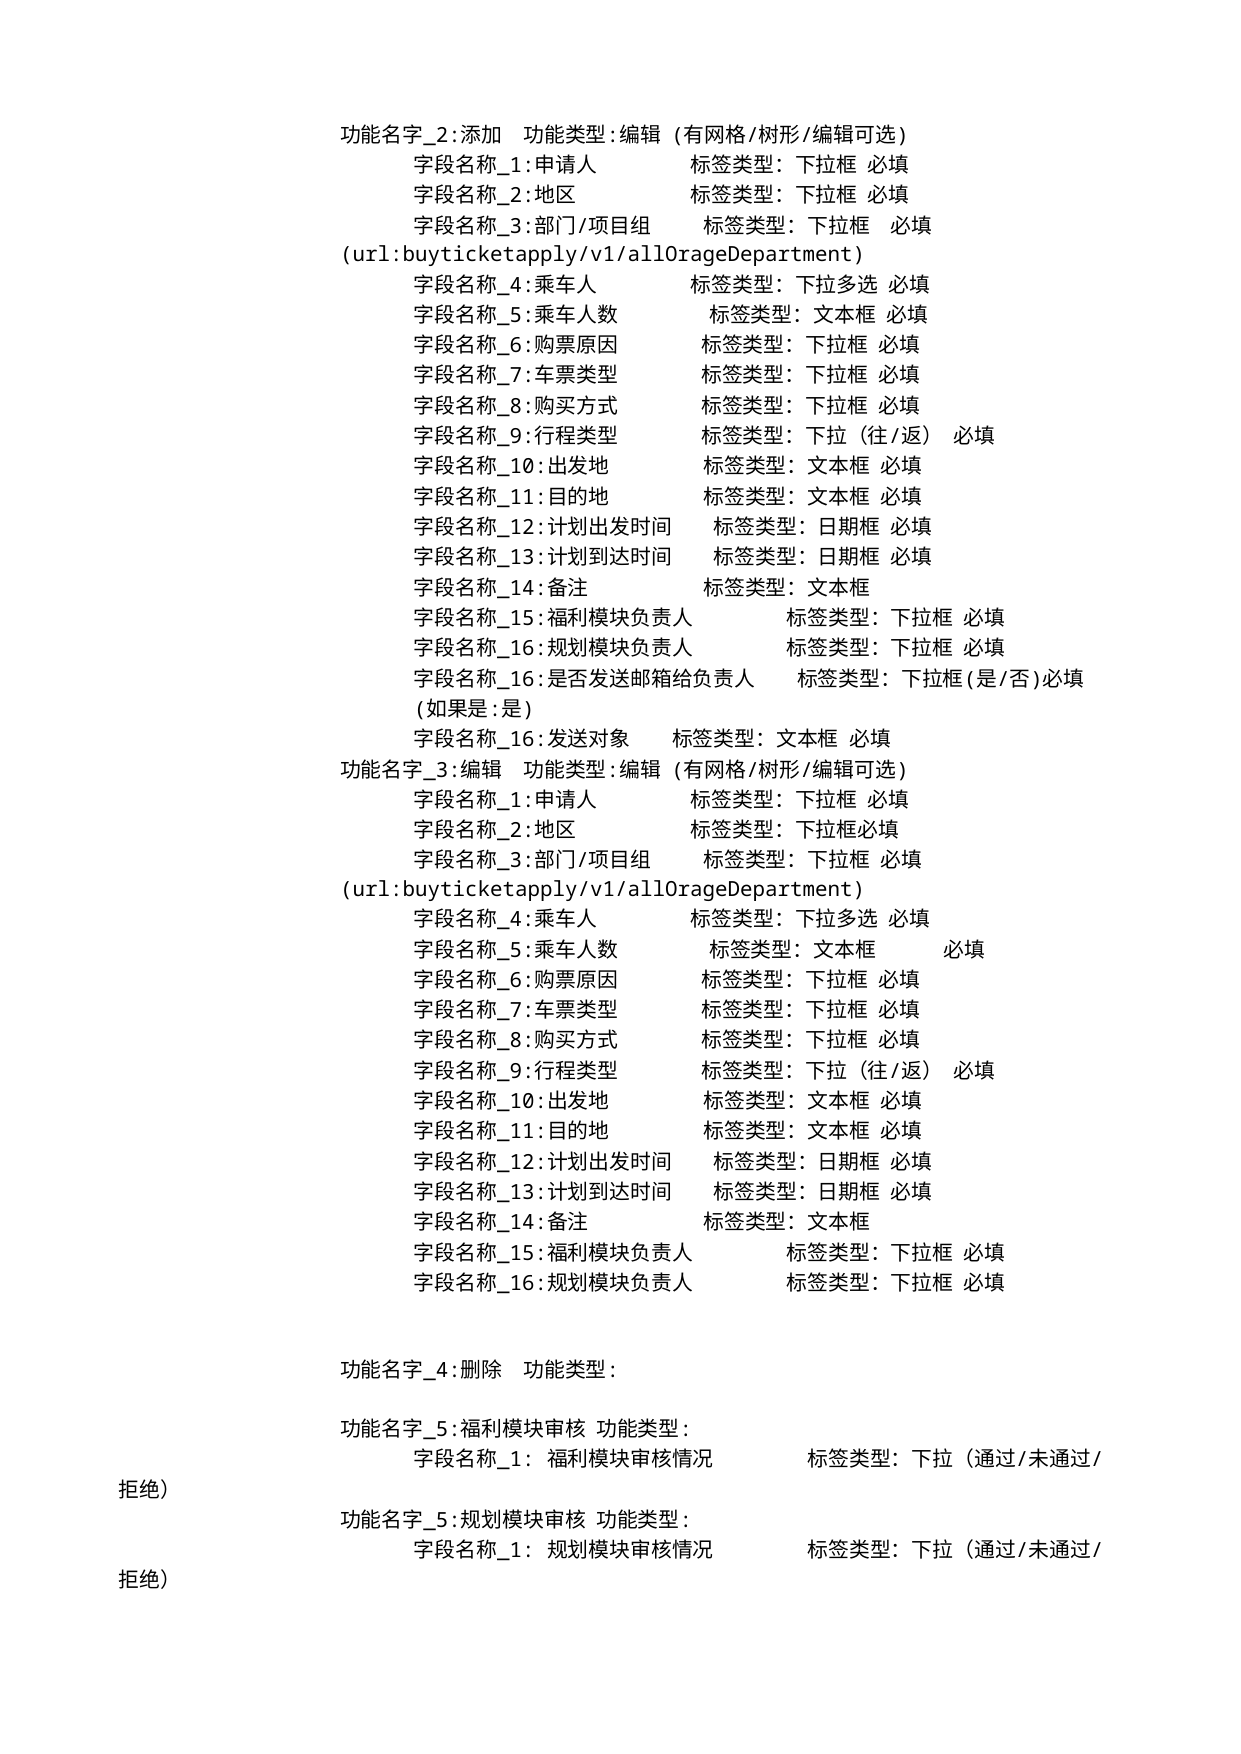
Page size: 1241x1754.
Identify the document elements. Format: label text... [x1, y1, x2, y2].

text 字段名称_10:出发地 标签类型：文本框 必填 [118, 1084, 1122, 1115]
text 字段名称_1: 规划模块审核情况 标签类型：下拉（通过/未通过/拒绝） [118, 1533, 1122, 1594]
text 功能名字_4:删除 功能类型: [118, 1353, 1122, 1384]
text 字段名称_10:出发地 标签类型：文本框 必填 [118, 450, 1122, 480]
text 字段名称_2:地区 标签类型：下拉框 必填 [118, 179, 1122, 209]
text 字段名称_1:申请人 标签类型：下拉框 必填 [118, 148, 1122, 179]
text 字段名称_8:购买方式 标签类型：下拉框 必填 [118, 389, 1122, 419]
text 字段名称_11:目的地 标签类型：文本框 必填 [118, 1115, 1122, 1145]
text 功能名字_5:福利模块审核 功能类型: [118, 1412, 1122, 1442]
text 功能名字_5:规划模块审核 功能类型: [118, 1503, 1122, 1533]
text (url:buyticketapply/v1/allOrageDepartment) [118, 874, 1122, 902]
text 字段名称_15:福利模块负责人 标签类型：下拉框 必填 [118, 601, 1122, 632]
text 功能名字_3:编辑 功能类型:编辑 (有网格/树形/编辑可选) [118, 753, 1122, 783]
text 字段名称_16:是否发送邮箱给负责人 标签类型：下拉框(是/否)必填 [118, 662, 1122, 692]
text 字段名称_2:地区 标签类型：下拉框必填 [118, 813, 1122, 844]
text 字段名称_12:计划出发时间 标签类型：日期框 必填 [118, 1145, 1122, 1175]
text 字段名称_9:行程类型 标签类型：下拉（往/返） 必填 [118, 419, 1122, 450]
text 字段名称_5:乘车人数 标签类型：文本框 必填 [118, 933, 1122, 963]
text 字段名称_5:乘车人数 标签类型：文本框 必填 [118, 298, 1122, 328]
text 功能名字_2:添加 功能类型:编辑 (有网格/树形/编辑可选) [118, 118, 1122, 148]
text 字段名称_14:备注 标签类型：文本框 [118, 1206, 1122, 1236]
text 字段名称_3:部门/项目组 标签类型：下拉框 必填 (url:buyticketapply/v1/allOrageDepartment) [118, 209, 1122, 268]
text 字段名称_14:备注 标签类型：文本框 [118, 571, 1122, 601]
text 字段名称_16:发送对象 标签类型：文本框 必填 [118, 722, 1122, 753]
text 字段名称_11:目的地 标签类型：文本框 必填 [118, 480, 1122, 510]
text 字段名称_4:乘车人 标签类型：下拉多选 必填 [118, 902, 1122, 933]
text 字段名称_16:规划模块负责人 标签类型：下拉框 必填 [118, 1266, 1122, 1297]
text 字段名称_15:福利模块负责人 标签类型：下拉框 必填 [118, 1236, 1122, 1266]
text 字段名称_9:行程类型 标签类型：下拉（往/返） 必填 [118, 1054, 1122, 1084]
text 字段名称_7:车票类型 标签类型：下拉框 必填 [118, 993, 1122, 1024]
text 字段名称_12:计划出发时间 标签类型：日期框 必填 [118, 510, 1122, 541]
text 字段名称_7:车票类型 标签类型：下拉框 必填 [118, 359, 1122, 389]
text (如果是:是) [118, 692, 1122, 722]
text 字段名称_16:规划模块负责人 标签类型：下拉框 必填 [118, 632, 1122, 662]
text 字段名称_13:计划到达时间 标签类型：日期框 必填 [118, 1175, 1122, 1206]
text 字段名称_1: 福利模块审核情况 标签类型：下拉（通过/未通过/拒绝） [118, 1442, 1122, 1503]
text 字段名称_13:计划到达时间 标签类型：日期框 必填 [118, 541, 1122, 571]
text 字段名称_6:购票原因 标签类型：下拉框 必填 [118, 963, 1122, 993]
text 字段名称_3:部门/项目组 标签类型：下拉框 必填 [118, 844, 1122, 874]
text 字段名称_8:购买方式 标签类型：下拉框 必填 [118, 1024, 1122, 1054]
text 字段名称_6:购票原因 标签类型：下拉框 必填 [118, 328, 1122, 359]
text 字段名称_1:申请人 标签类型：下拉框 必填 [118, 783, 1122, 813]
text 字段名称_4:乘车人 标签类型：下拉多选 必填 [118, 268, 1122, 298]
